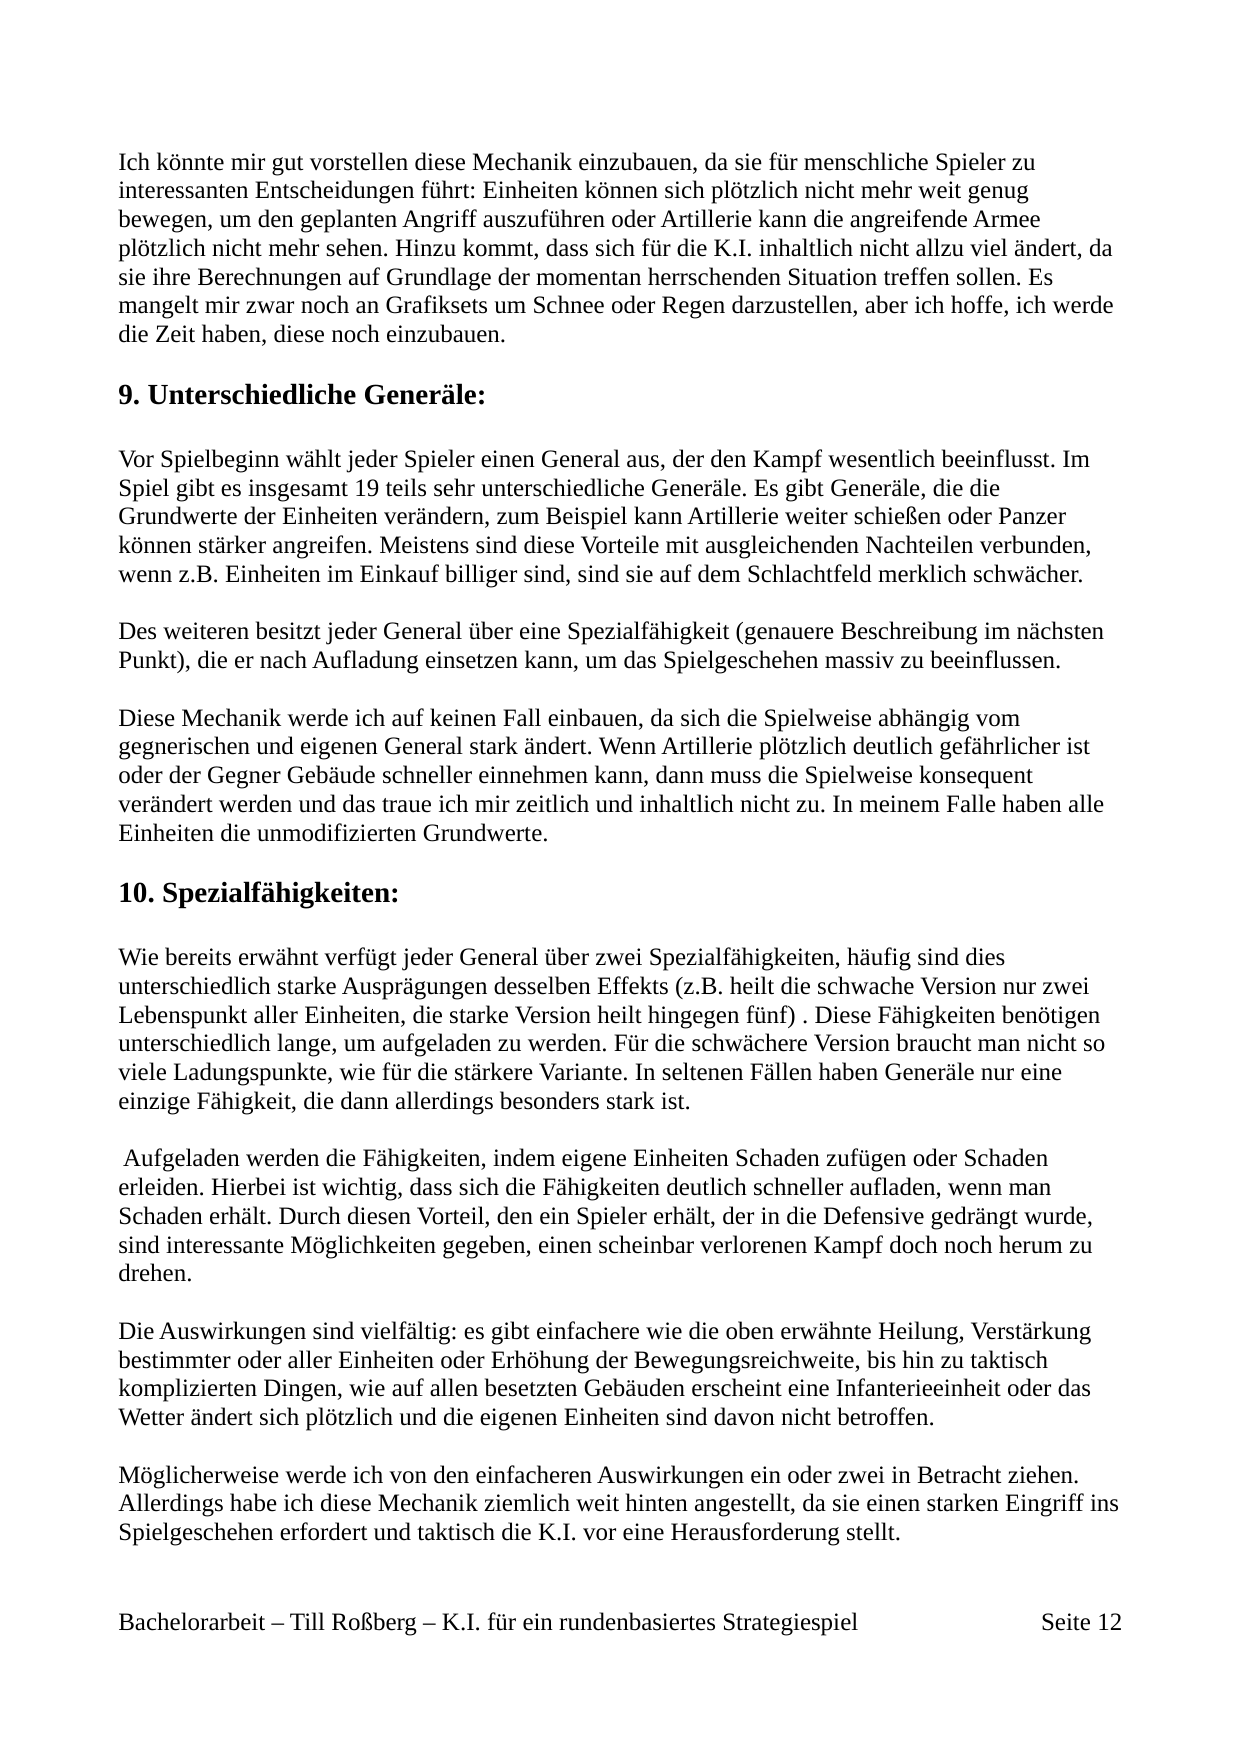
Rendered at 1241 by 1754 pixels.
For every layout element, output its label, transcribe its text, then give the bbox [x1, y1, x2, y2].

text Diese Mechanik werde ich auf keinen Fall einbauen, da sich die Spielweise abhängig vom gegnerischen und eigenen General stark ändert. Wenn Artillerie plötzlich deutlich gefährlicher ist oder der Gegner Gebäude schneller einnehmen kann, dann muss die Spielweise konsequent verändert werden und das traue ich mir zeitlich und inhaltlich nicht zu. In meinem Falle haben alle Einheiten die unmodifizierten Grundwerte. [118, 703, 1122, 846]
text 10. Spezialfähigkeiten: [118, 875, 1122, 909]
text Des weiteren besitzt jeder General über eine Spezialfähigkeit (genauere Beschreibung im nächsten Punkt), die er nach Aufladung einsetzen kann, um das Spielgeschehen massiv zu beeinflussen. [118, 616, 1122, 674]
text 9. Unterschiedliche Generäle: [118, 377, 1122, 410]
text Möglicherweise werde ich von den einfacheren Auswirkungen ein oder zwei in Betracht ziehen. Allerdings habe ich diese Mechanik ziemlich weit hinten angestellt, da sie einen starken Eingriff ins Spielgeschehen erfordert und taktisch die K.I. vor eine Herausforderung stellt. [118, 1460, 1122, 1546]
text Die Auswirkungen sind vielfältig: es gibt einfachere wie die oben erwähnte Heilung, Verstärkung bestimmter oder aller Einheiten oder Erhöhung der Bewegungsreichweite, bis hin zu taktisch komplizierten Dingen, wie auf allen besetzten Gebäuden erscheint eine Infanterieeinheit oder das Wetter ändert sich plötzlich und die eigenen Einheiten sind davon nicht betroffen. [118, 1316, 1122, 1431]
text Aufgeladen werden die Fähigkeiten, indem eigene Einheiten Schaden zufügen oder Schaden erleiden. Hierbei ist wichtig, dass sich die Fähigkeiten deutlich schneller aufladen, wenn man Schaden erhält. Durch diesen Vorteil, den ein Spieler erhält, der in die Defensive gedrängt wurde, sind interessante Möglichkeiten gegeben, einen scheinbar verlorenen Kampf doch noch herum zu drehen. [118, 1143, 1122, 1287]
text Vor Spielbeginn wählt jeder Spieler einen General aus, der den Kampf wesentlich beeinflusst. Im Spiel gibt es insgesamt 19 teils sehr unterschiedliche Generäle. Es gibt Generäle, die die Grundwerte der Einheiten verändern, zum Beispiel kann Artillerie weiter schießen oder Panzer können stärker angreifen. Meistens sind diese Vorteile mit ausgleichenden Nachteilen verbunden, wenn z.B. Einheiten im Einkauf billiger sind, sind sie auf dem Schlachtfeld merklich schwächer. [118, 444, 1122, 588]
text Ich könnte mir gut vorstellen diese Mechanik einzubauen, da sie für menschliche Spieler zu interessanten Entscheidungen führt: Einheiten können sich plötzlich nicht mehr weit genug bewegen, um den geplanten Angriff auszuführen oder Artillerie kann die angreifende Armee plötzlich nicht mehr sehen. Hinzu kommt, dass sich für die K.I. inhaltlich nicht allzu viel ändert, da sie ihre Berechnungen auf Grundlage der momentan herrschenden Situation treffen sollen. Es mangelt mir zwar noch an Grafiksets um Schnee oder Regen darzustellen, aber ich hoffe, ich werde die Zeit haben, diese noch einzubauen. [118, 147, 1122, 348]
text Wie bereits erwähnt verfügt jeder General über zwei Spezialfähigkeiten, häufig sind dies unterschiedlich starke Ausprägungen desselben Effekts (z.B. heilt die schwache Version nur zwei Lebenspunkt aller Einheiten, die starke Version heilt hingegen fünf) . Diese Fähigkeiten benötigen unterschiedlich lange, um aufgeladen zu werden. Für die schwächere Version braucht man nicht so viele Ladungspunkte, wie für die stärkere Variante. In seltenen Fällen haben Generäle nur eine einzige Fähigkeit, die dann allerdings besonders stark ist. [118, 942, 1122, 1115]
